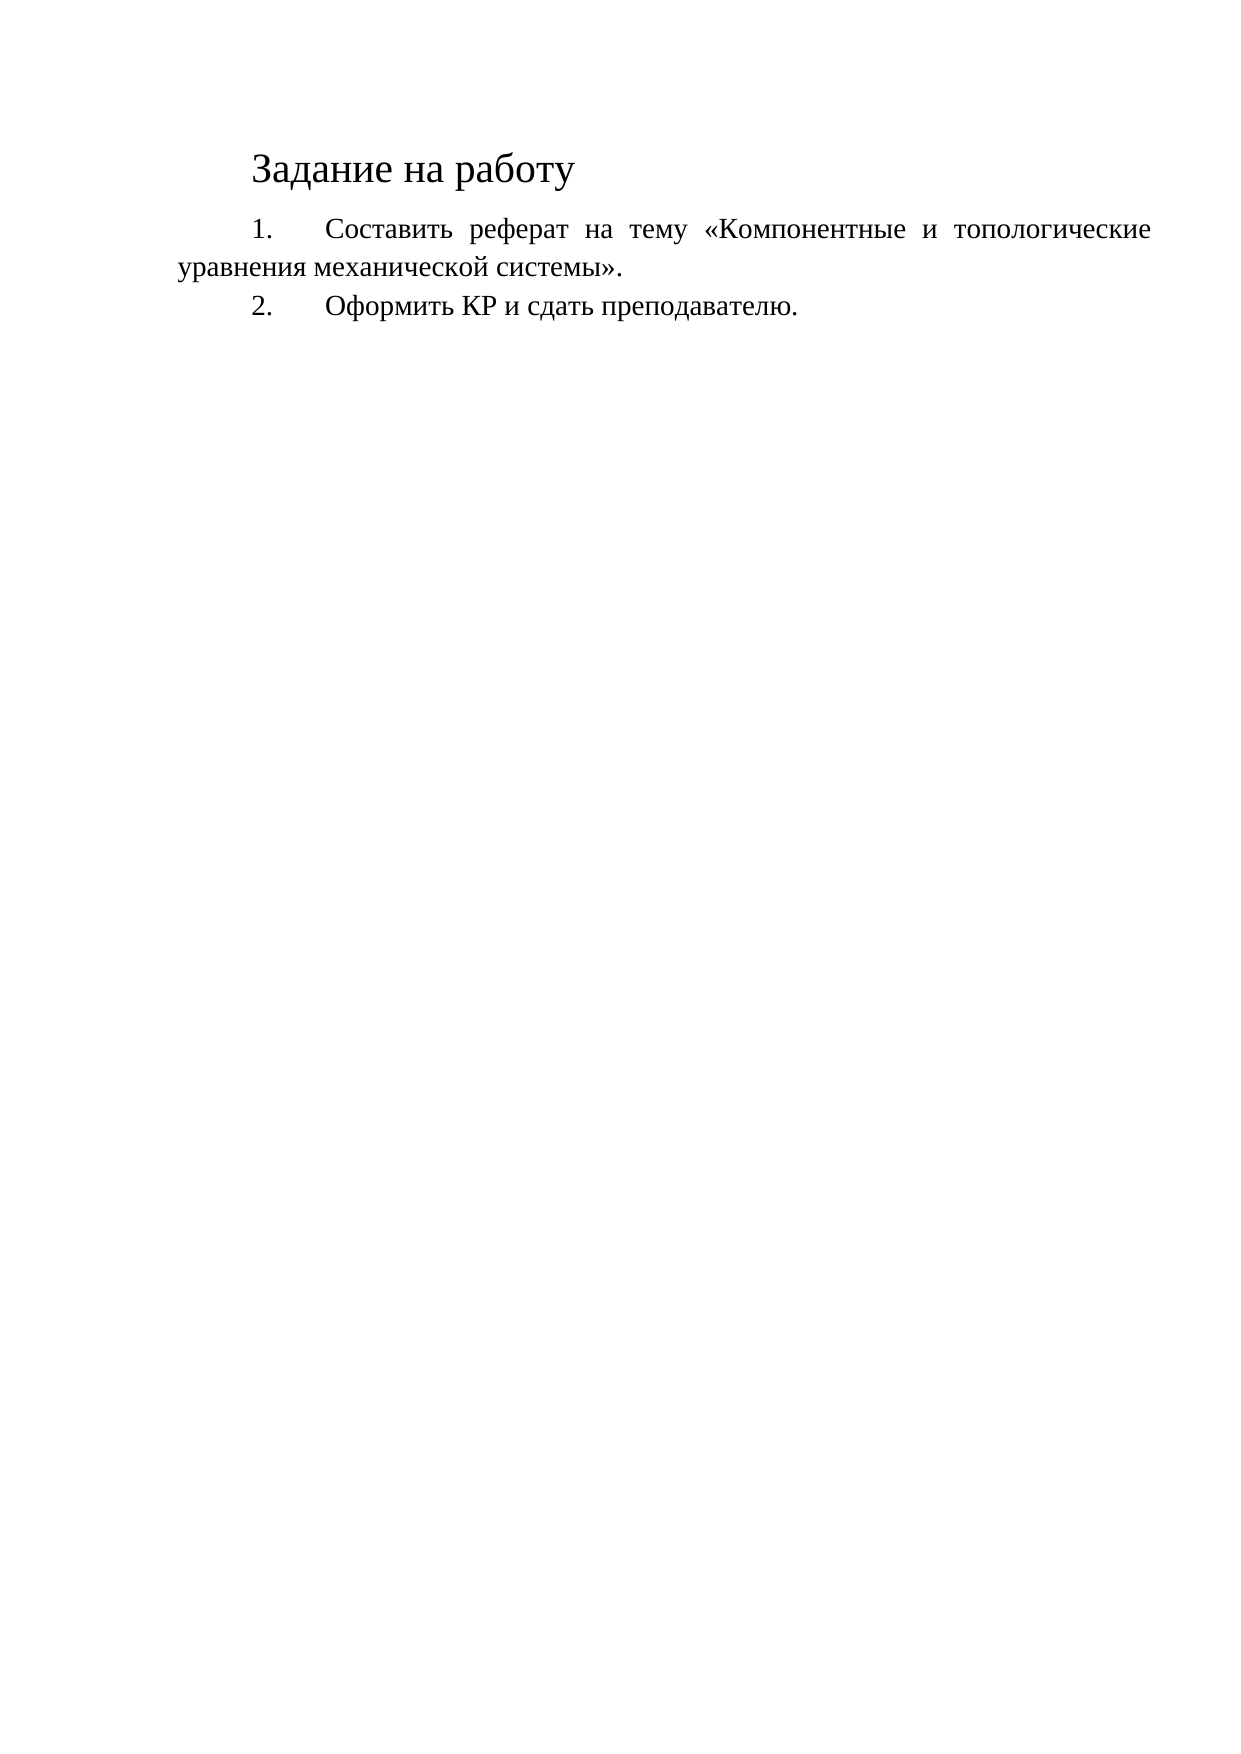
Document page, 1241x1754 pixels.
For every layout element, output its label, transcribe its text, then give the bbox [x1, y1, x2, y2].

subtitle Задание на работу [177, 143, 1152, 191]
list Составить реферат на тему «Компонентные и топологические уравнения механической системы». [177, 211, 1152, 283]
list Оформить КР и сдать преподавателю. [177, 288, 1152, 321]
